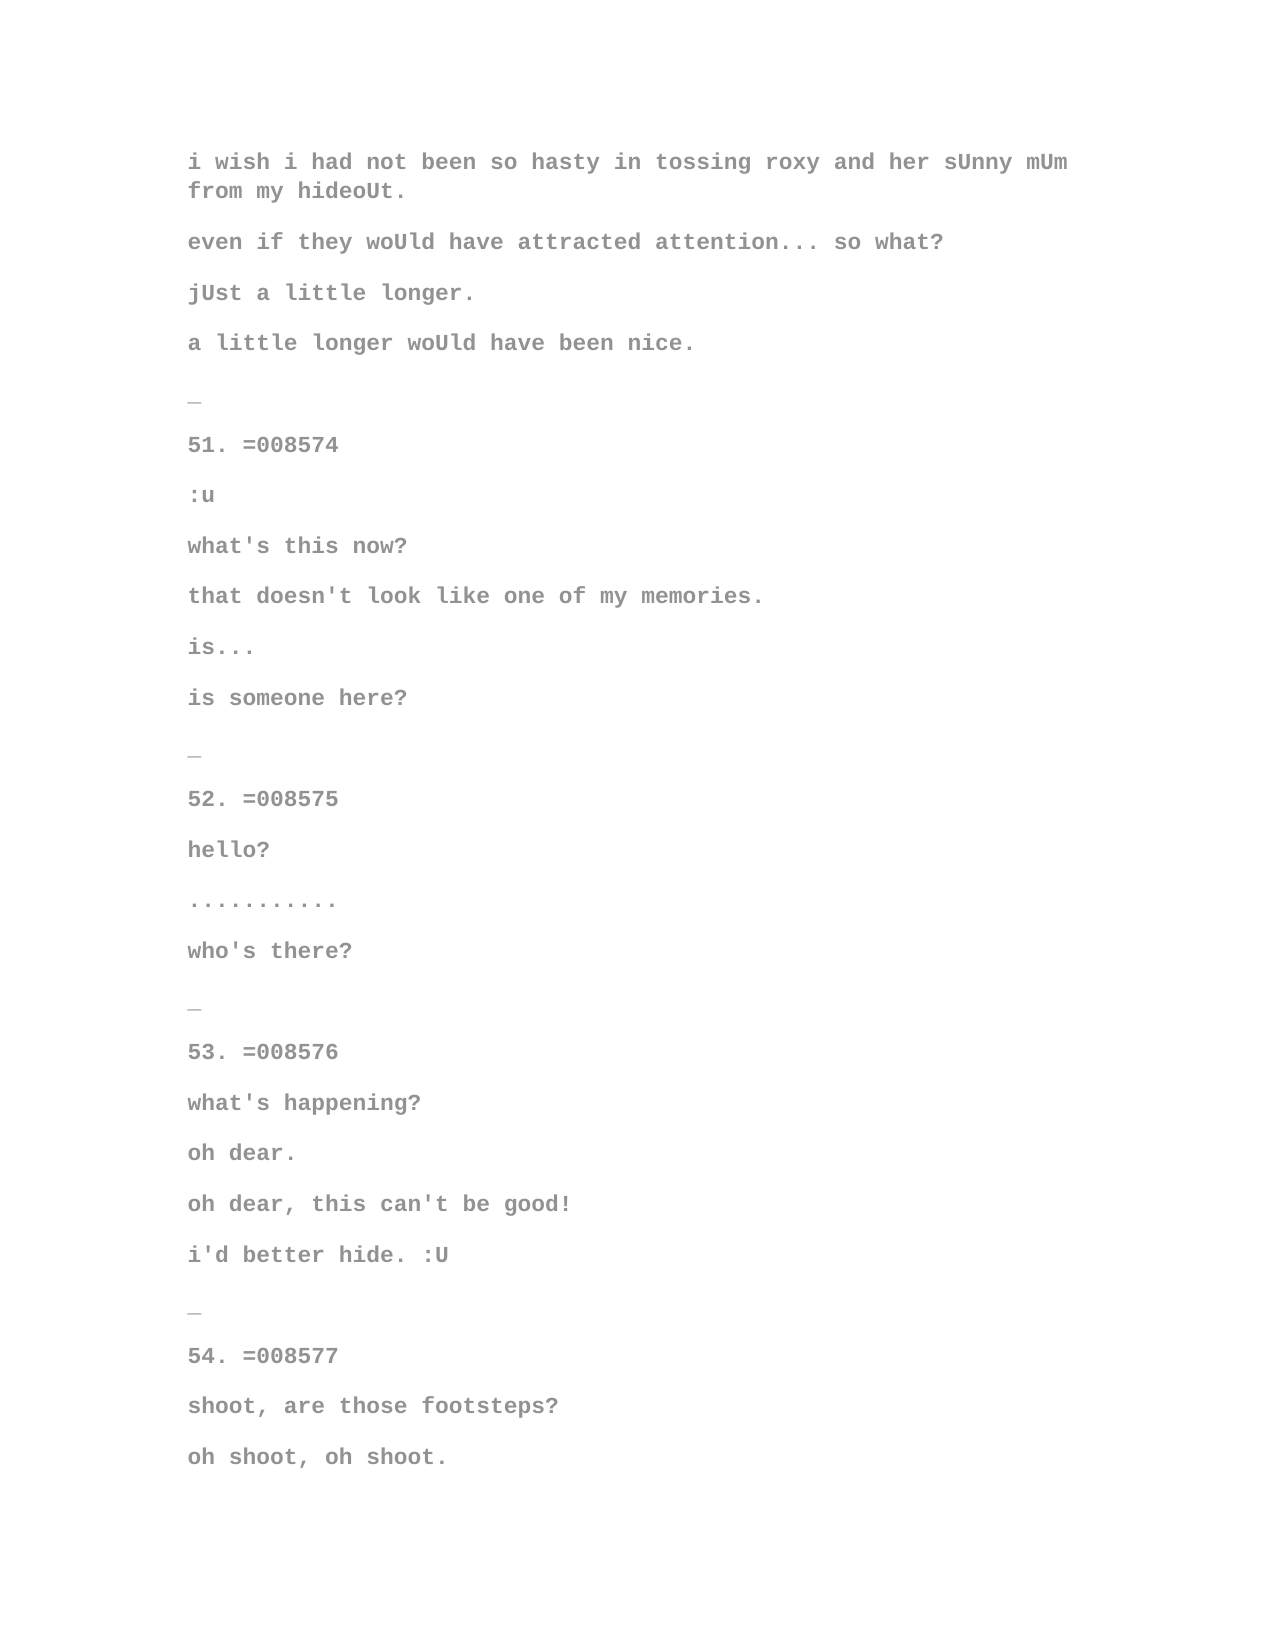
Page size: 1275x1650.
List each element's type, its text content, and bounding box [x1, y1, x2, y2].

text is... [187, 635, 1087, 661]
text even if they woUld have attracted attention... so what? [187, 230, 1087, 256]
text 52. =008575 [187, 787, 1087, 813]
text _ [187, 1293, 1087, 1319]
text oh dear. [187, 1142, 1087, 1168]
text that doesn't look like one of my memories. [187, 585, 1087, 611]
text is someone here? [187, 686, 1087, 712]
text 51. =008574 [187, 433, 1087, 459]
text who's there? [187, 939, 1087, 965]
text oh shoot, oh shoot. [187, 1445, 1087, 1471]
text _ [187, 990, 1087, 1016]
text what's happening? [187, 1091, 1087, 1117]
text _ [187, 382, 1087, 408]
text i wish i had not been so hasty in tossing roxy and her sUnny mUm from my hideoUt. [187, 150, 1087, 206]
text a little longer woUld have been nice. [187, 332, 1087, 358]
text what's this now? [187, 534, 1087, 560]
text :u [187, 483, 1087, 509]
text 53. =008576 [187, 1040, 1087, 1066]
text oh dear, this can't be good! [187, 1192, 1087, 1218]
text jUst a little longer. [187, 281, 1087, 307]
text _ [187, 737, 1087, 763]
text shoot, are those footsteps? [187, 1395, 1087, 1421]
text 54. =008577 [187, 1344, 1087, 1370]
text ........... [187, 888, 1087, 914]
text hello? [187, 838, 1087, 864]
text i'd better hide. :U [187, 1243, 1087, 1269]
